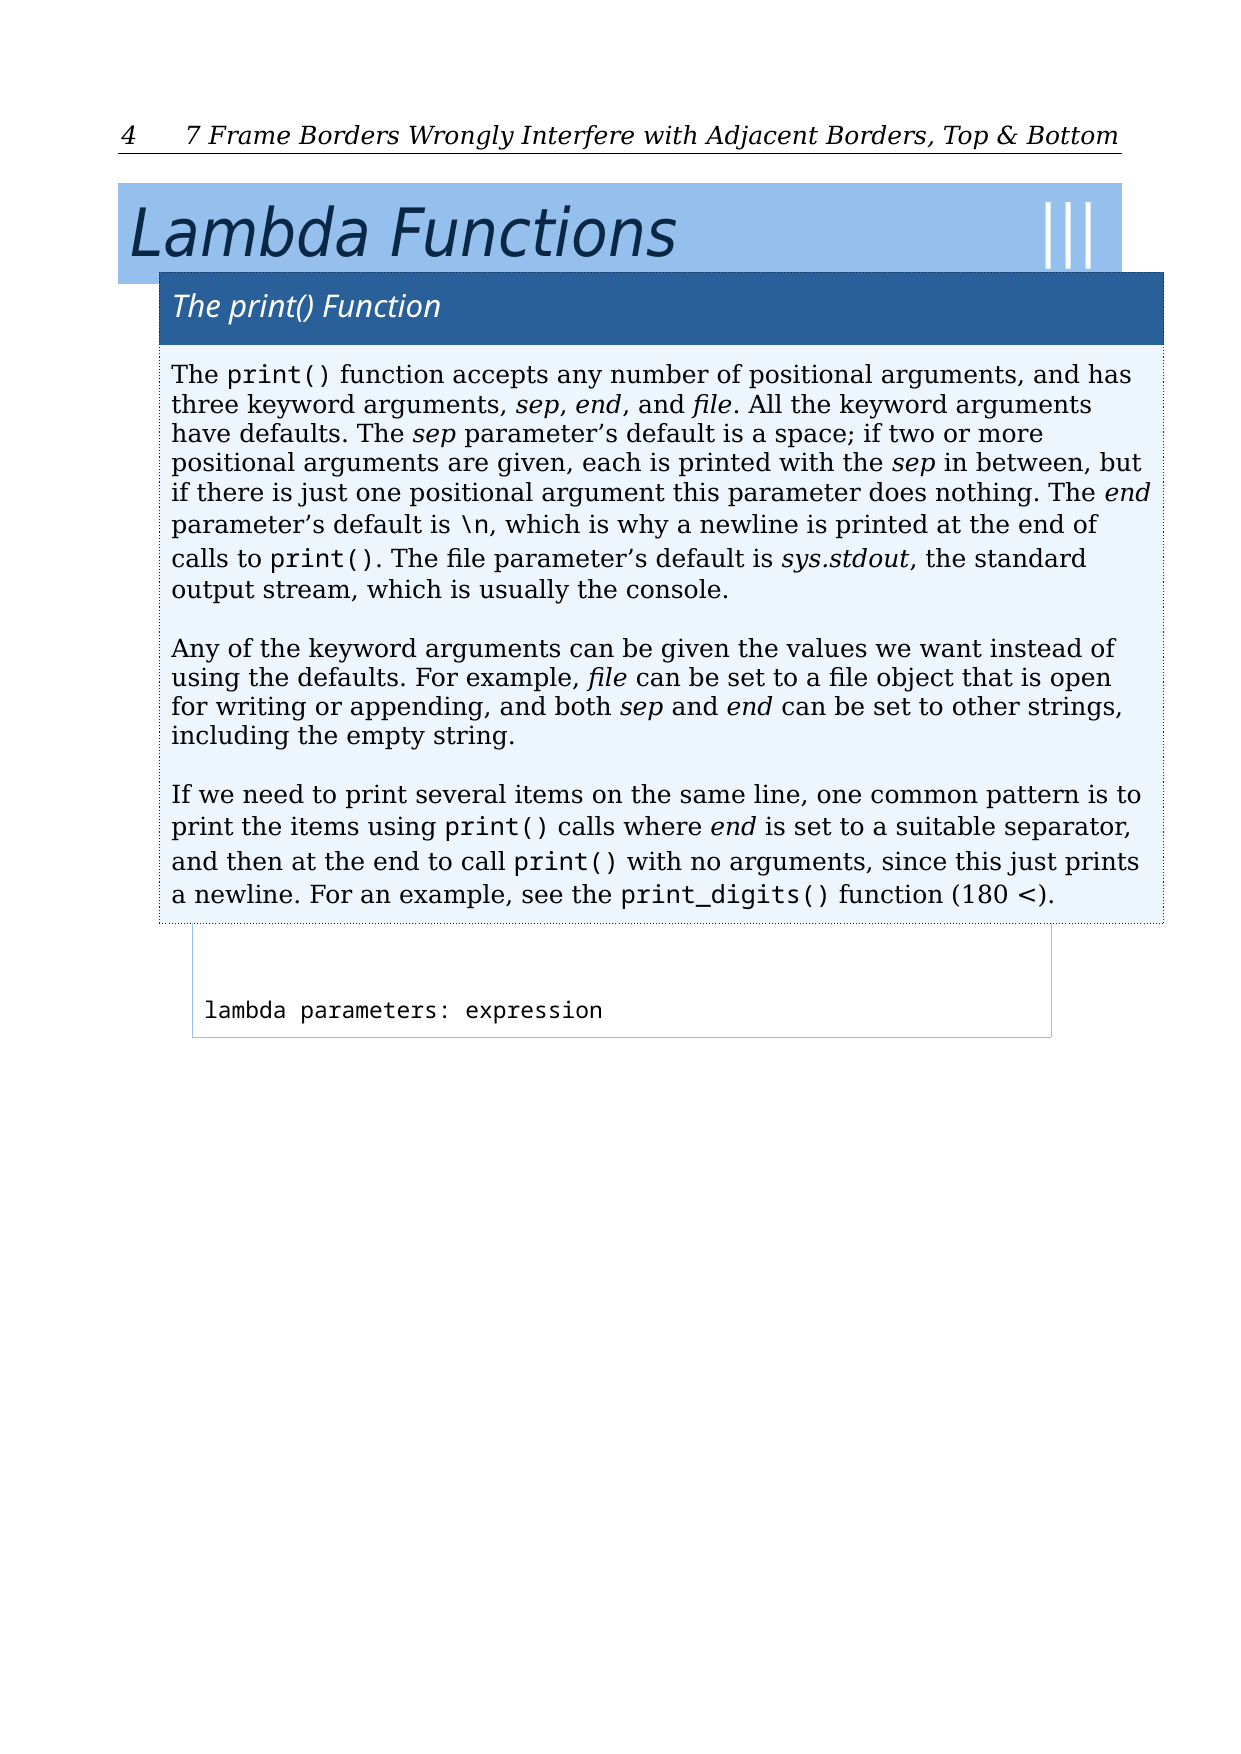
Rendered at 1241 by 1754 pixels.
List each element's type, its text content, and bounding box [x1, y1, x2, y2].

text Any of the keyword arguments can be given the values we want instead of using the defaults. For example, file can be set to a file object that is open for writing or appending, and both sep and end can be set to other strings, including the empty string. [159, 622, 1163, 750]
subtitle Lambda Functions [118, 183, 1122, 284]
text lambda parameters: expression [193, 923, 1051, 1037]
text The print() function accepts any number of positional arguments, and has three keyword arguments, sep, end, and file. All the keyword arguments have defaults. The sep parameter’s default is a space; if two or more positional arguments are given, each is printed with the sep in between, but if there is just one positional argument this parameter does nothing. The end parameter’s default is \n, which is why a newline is printed at the end of calls to print(). The file parameter’s default is sys.stdout, the standard output stream, which is usually the console. [159, 345, 1163, 604]
text If we need to print several items on the same line, one common pattern is to print the items using print() calls where end is set to a suitable separator, and then at the end to call print() with no arguments, since this just prints a newline. For an example, see the print_digits() function (180 <). [159, 768, 1163, 923]
text The print() Function [161, 273, 1163, 344]
text ||| [1028, 191, 1098, 269]
